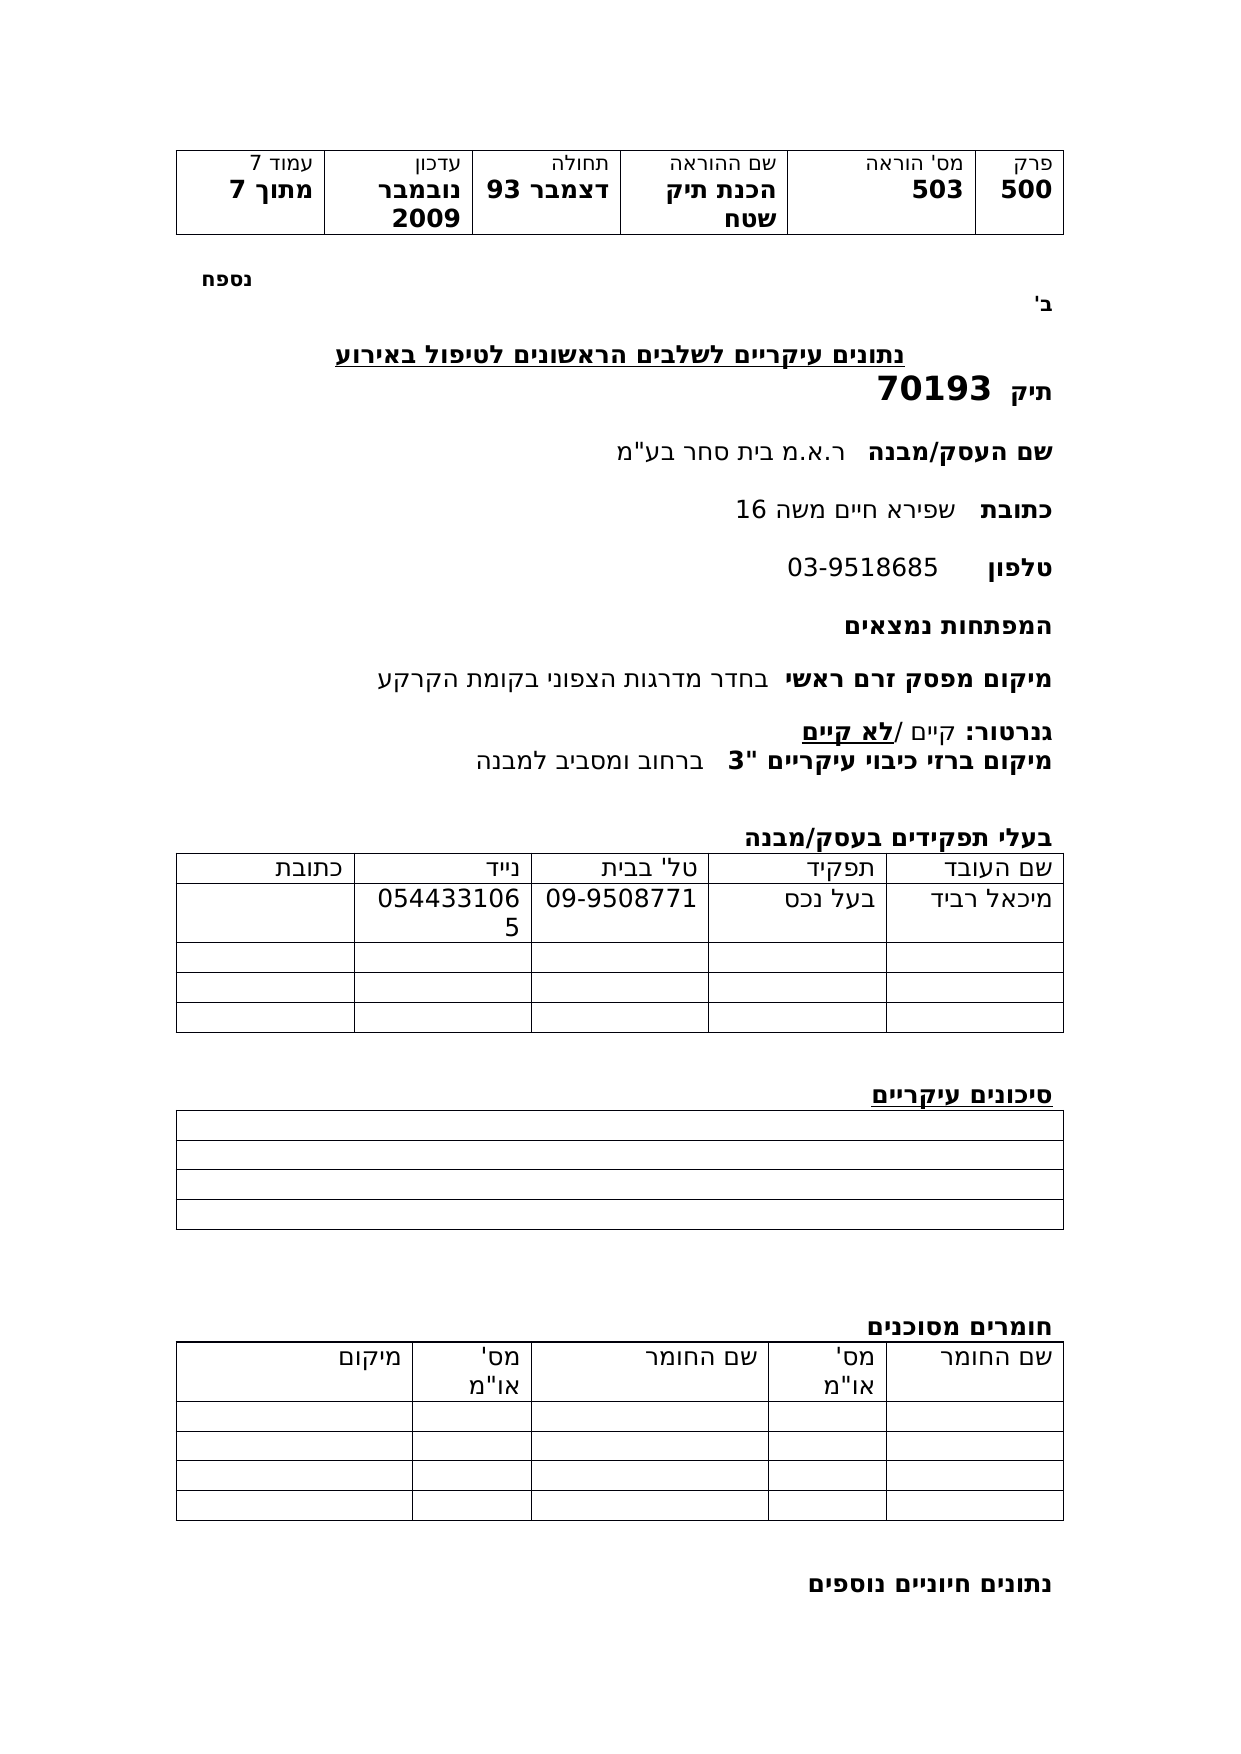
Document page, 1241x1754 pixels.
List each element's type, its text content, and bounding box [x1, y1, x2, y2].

table_cell [532, 1402, 768, 1431]
table_header תפקיד [709, 854, 886, 883]
table_cell [177, 1402, 412, 1431]
table_cell [769, 1402, 886, 1431]
table_cell [532, 1491, 768, 1520]
table_cell [177, 1141, 1063, 1169]
table_cell [177, 1461, 412, 1490]
table_cell [532, 973, 708, 1002]
table_cell [355, 973, 531, 1002]
table_cell [355, 1003, 531, 1032]
table_cell [177, 1003, 354, 1032]
table_cell [177, 1170, 1063, 1199]
table_cell [177, 1491, 412, 1520]
table_cell [887, 1491, 1063, 1520]
table_cell [413, 1432, 531, 1460]
table_header נייד [355, 854, 531, 883]
table_cell [709, 1003, 886, 1032]
table_header [177, 1111, 1063, 1139]
table_cell [177, 1432, 412, 1460]
table_header כתובת [177, 854, 354, 883]
text נתונים חיוניים נוספים [187, 1569, 1053, 1598]
table_header שם העובד [887, 854, 1063, 883]
text נספח ב' [187, 263, 1053, 316]
table_cell [177, 884, 354, 942]
table_header עמוד 7 מתוך 7 [177, 151, 324, 234]
text המפתחות נמצאים [187, 611, 1053, 640]
table_cell [413, 1491, 531, 1520]
table_cell 09-9508771 [532, 884, 708, 942]
text שם העסק/מבנה ר.א.מ בית סחר בע"מ [187, 437, 1053, 466]
table_cell [413, 1461, 531, 1490]
table_cell [769, 1432, 886, 1460]
table_cell מיכאל רביד [887, 884, 1063, 942]
text מיקום ברזי כיבוי עיקריים "3 ברחוב ומסביב למבנה [187, 746, 1053, 776]
text כתובת שפירא חיים משה 16 [187, 495, 1053, 524]
text חומרים מסוכנים [187, 1312, 1053, 1341]
table_cell [709, 943, 886, 972]
table_cell [532, 1432, 768, 1460]
table_cell [177, 973, 354, 1002]
table_cell [532, 1003, 708, 1032]
table_cell בעל נכס [709, 884, 886, 942]
table_header מס' או"מ [769, 1343, 886, 1401]
text תיק 70193 [187, 369, 1053, 408]
table_header מס' או"מ [413, 1343, 531, 1401]
table_header מס' הוראה 503 [788, 151, 975, 234]
table_header שם החומר [532, 1343, 768, 1401]
table_header שם החומר [887, 1343, 1063, 1401]
table_cell [887, 973, 1063, 1002]
text מיקום מפסק זרם ראשי בחדר מדרגות הצפוני בקומת הקרקע [187, 664, 1053, 693]
text בעלי תפקידים בעסק/מבנה [187, 823, 1053, 853]
table_cell 0544331065 [355, 884, 531, 942]
table_cell [355, 943, 531, 972]
table_cell [413, 1402, 531, 1431]
table_header עדכון נובמבר 2009 [325, 151, 472, 234]
text נתונים עיקריים לשלבים הראשונים לטיפול באירוע [187, 340, 1053, 369]
table_cell [887, 1461, 1063, 1490]
table_header תחולה דצמבר 93 [473, 151, 620, 234]
table_cell [887, 1003, 1063, 1032]
table_cell [769, 1461, 886, 1490]
table_header טל' בבית [532, 854, 708, 883]
table_header שם ההוראה הכנת תיק שטח [621, 151, 787, 234]
table_cell [769, 1491, 886, 1520]
table_cell [887, 943, 1063, 972]
table_cell [887, 1402, 1063, 1431]
table_cell [709, 973, 886, 1002]
text סיכונים עיקריים [187, 1081, 1053, 1110]
text גנרטור: קיים /לא קיים [187, 717, 1053, 746]
table_header פרק 500 [976, 151, 1063, 234]
table_cell [177, 1200, 1063, 1229]
table_cell [532, 943, 708, 972]
table_cell [532, 1461, 768, 1490]
table_cell [177, 943, 354, 972]
table_cell [887, 1432, 1063, 1460]
table_header מיקום [177, 1343, 412, 1401]
text טלפון 03-9518685 [187, 553, 1053, 582]
